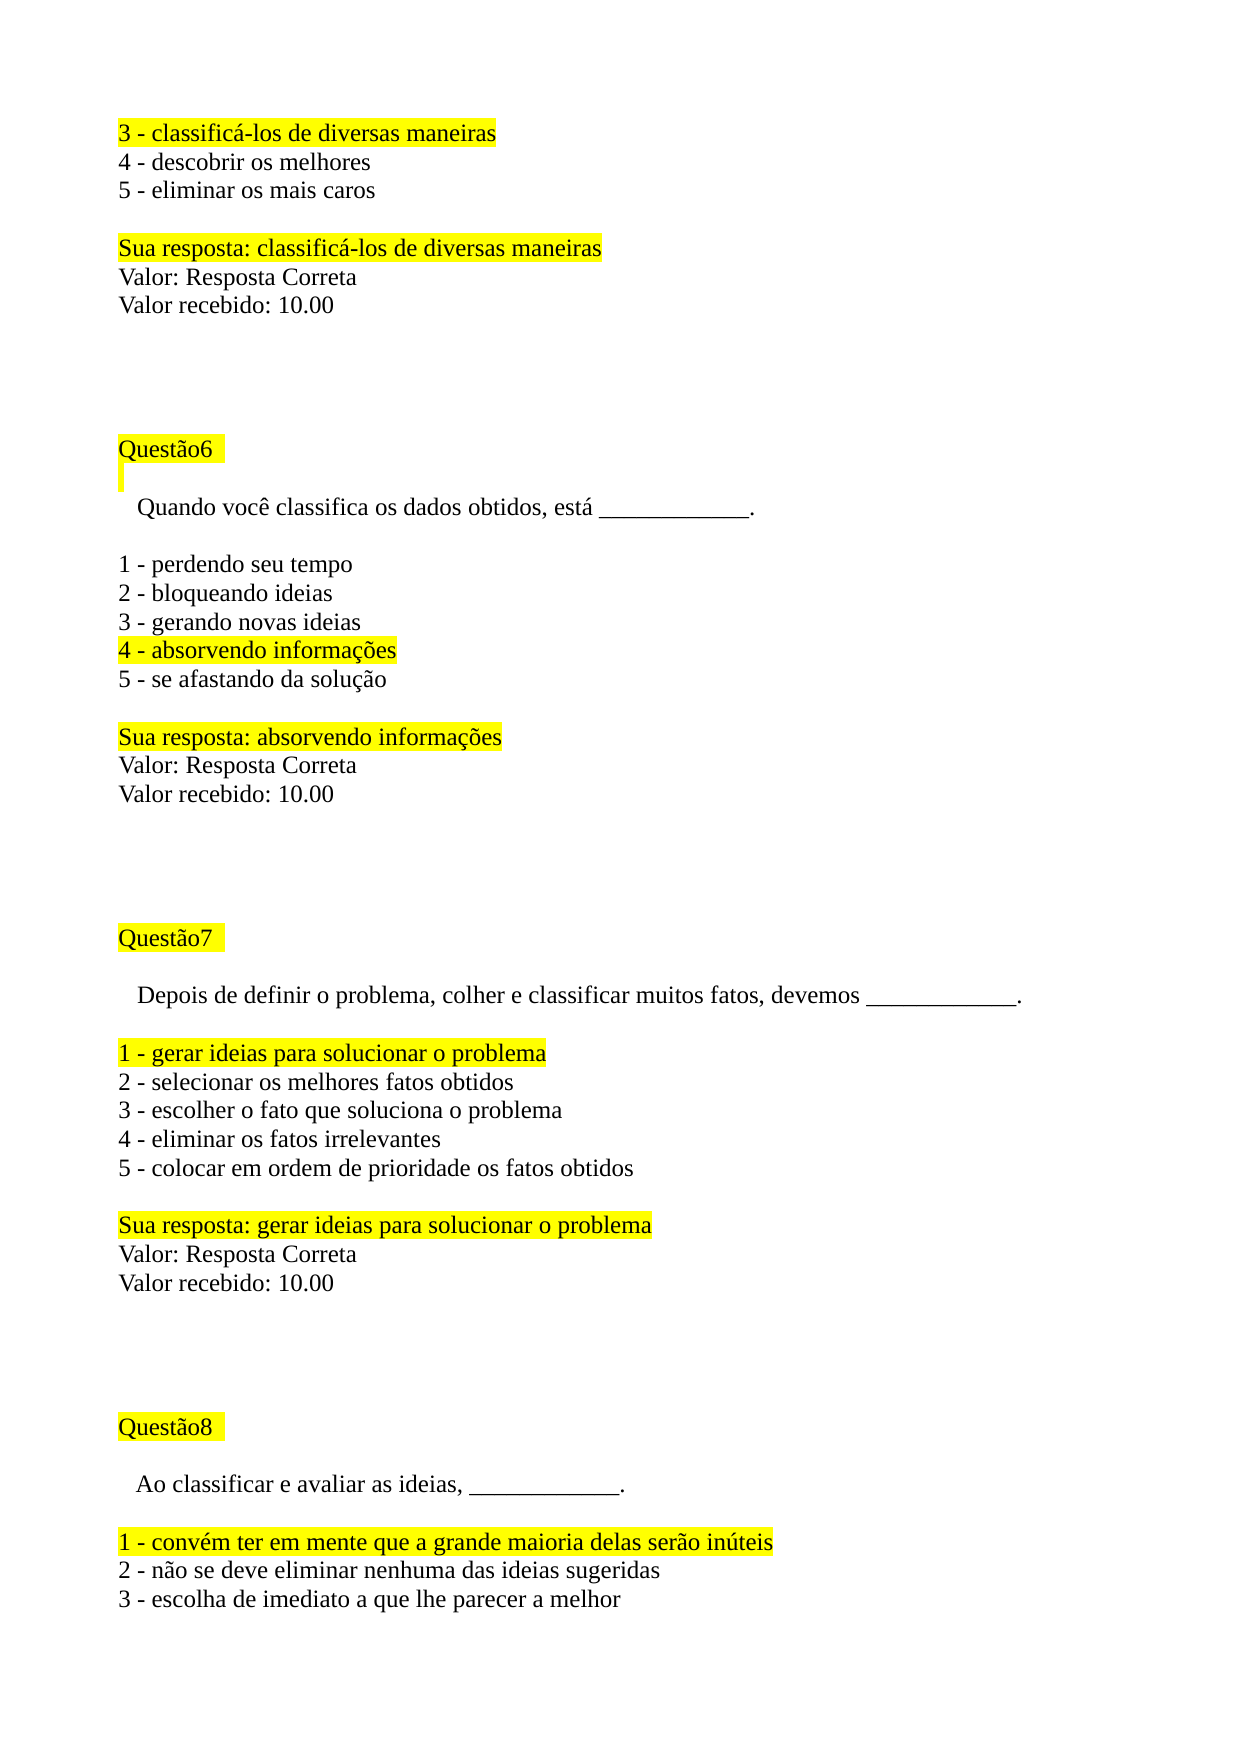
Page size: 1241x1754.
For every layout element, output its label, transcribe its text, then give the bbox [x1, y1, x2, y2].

text 3 - escolha de imediato a que lhe parecer a melhor [118, 1584, 1122, 1613]
text Valor: Resposta Correta [118, 1239, 1122, 1268]
text Questão6 [118, 434, 1122, 463]
text Valor recebido: 10.00 [118, 1268, 1122, 1297]
text Sua resposta: absorvendo informações [118, 722, 1122, 751]
text Valor: Resposta Correta [118, 751, 1122, 779]
text Depois de definir o problema, colher e classificar muitos fatos, devemos ____________. [118, 981, 1122, 1009]
text 3 - gerando novas ideias [118, 607, 1122, 636]
text 3 - escolher o fato que soluciona o problema [118, 1096, 1122, 1124]
text 5 - se afastando da solução [118, 664, 1122, 693]
text 4 - descobrir os melhores [118, 147, 1122, 176]
text Valor: Resposta Correta [118, 262, 1122, 291]
text 5 - eliminar os mais caros [118, 176, 1122, 204]
text 4 - eliminar os fatos irrelevantes [118, 1124, 1122, 1153]
text Valor recebido: 10.00 [118, 779, 1122, 808]
text Quando você classifica os dados obtidos, está ____________. [118, 492, 1122, 521]
text 4 - absorvendo informações [118, 636, 1122, 664]
text 2 - não se deve eliminar nenhuma das ideias sugeridas [118, 1556, 1122, 1584]
text Sua resposta: classificá-los de diversas maneiras [118, 233, 1122, 262]
text Ao classificar e avaliar as ideias, ____________. [118, 1469, 1122, 1498]
text Sua resposta: gerar ideias para solucionar o problema [118, 1211, 1122, 1239]
text 1 - gerar ideias para solucionar o problema [118, 1038, 1122, 1067]
text 1 - perdendo seu tempo [118, 549, 1122, 578]
text Valor recebido: 10.00 [118, 291, 1122, 319]
text Questão7 [118, 923, 1122, 952]
text 5 - colocar em ordem de prioridade os fatos obtidos [118, 1153, 1122, 1182]
text 1 - convém ter em mente que a grande maioria delas serão inúteis [118, 1527, 1122, 1556]
text 3 - classificá-los de diversas maneiras [118, 118, 1122, 147]
text 2 - bloqueando ideias [118, 578, 1122, 607]
text Questão8 [118, 1412, 1122, 1441]
text 2 - selecionar os melhores fatos obtidos [118, 1067, 1122, 1096]
